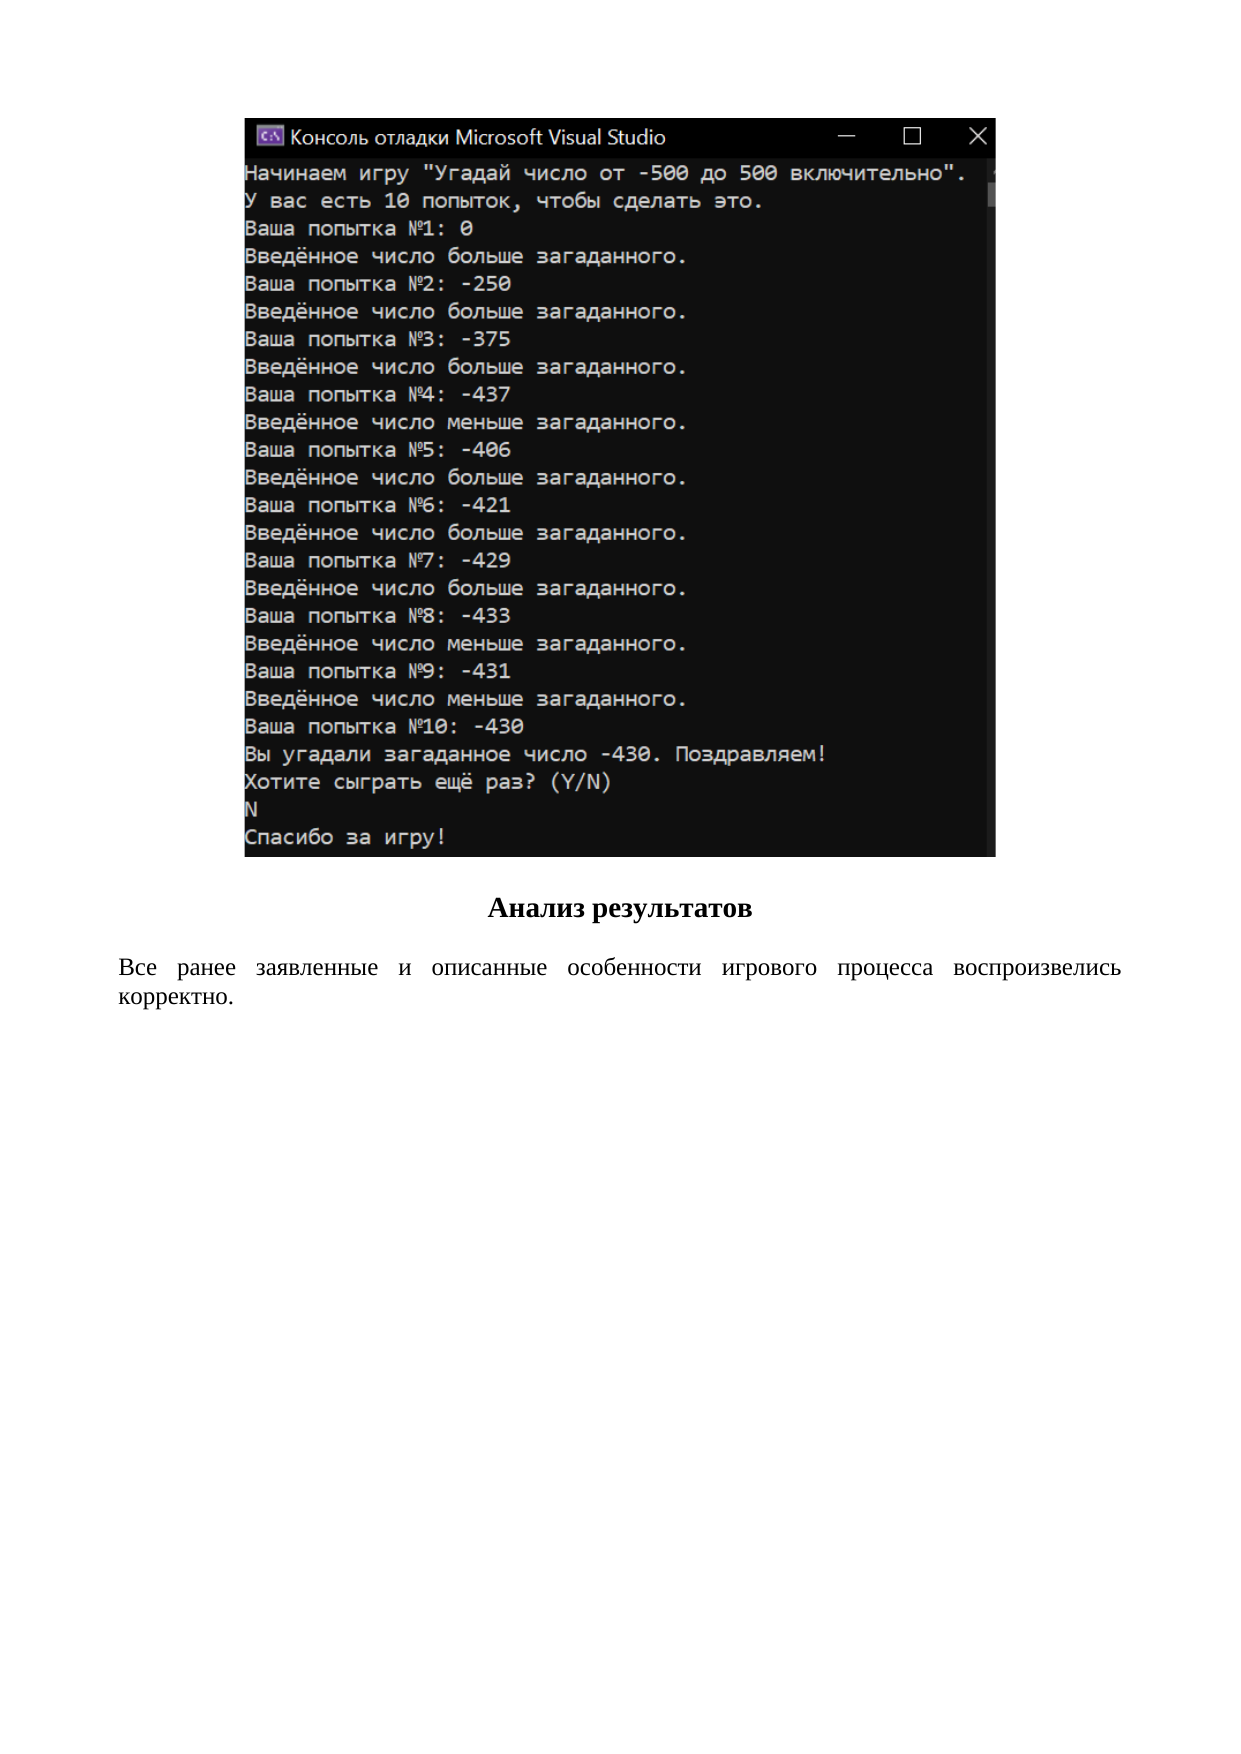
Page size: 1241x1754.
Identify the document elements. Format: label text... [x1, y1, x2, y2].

text Все ранее заявленные и описанные особенности игрового процесса воспроизвелись корректно. [118, 952, 1122, 1010]
text Анализ результатов [118, 890, 1122, 923]
picture [244, 118, 996, 857]
